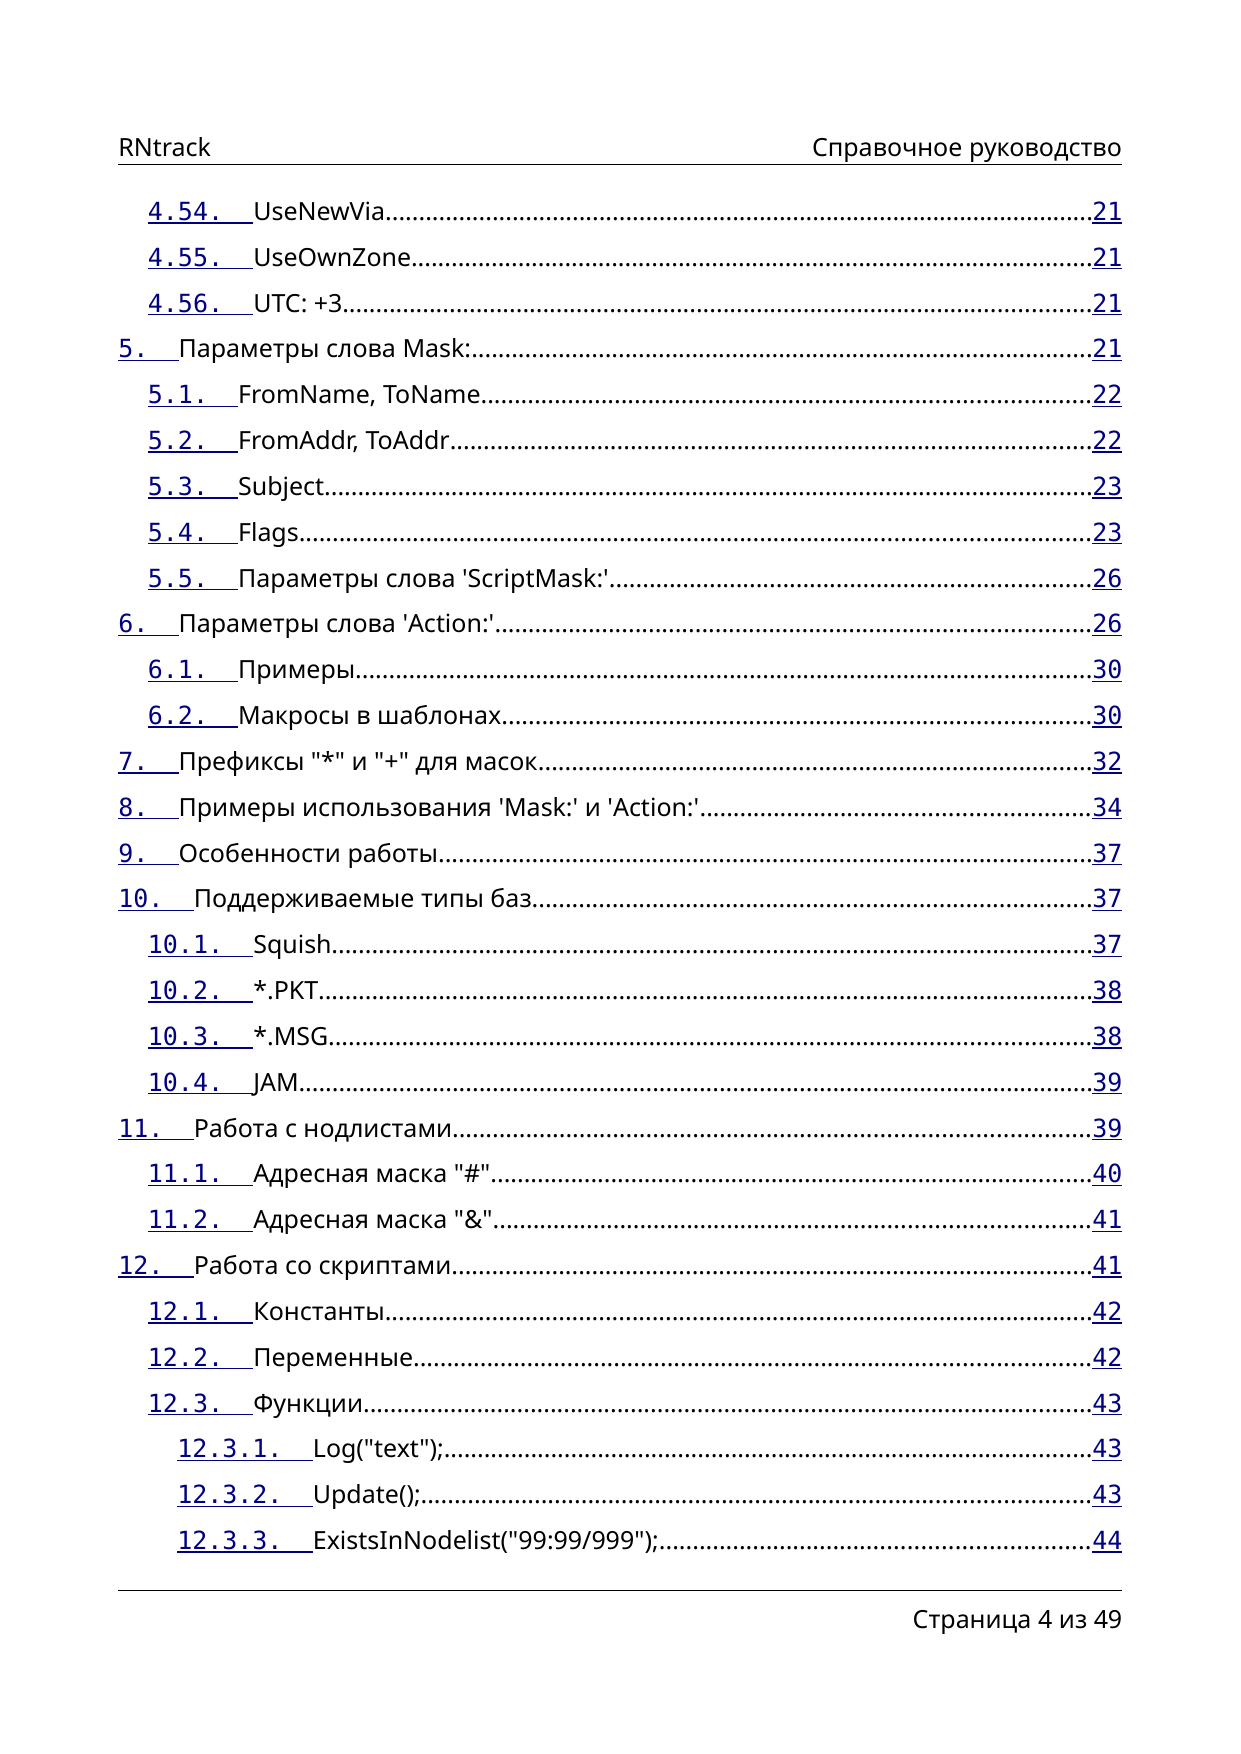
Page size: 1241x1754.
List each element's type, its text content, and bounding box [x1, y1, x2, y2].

text 12.1. Константы 42 [148, 1293, 1122, 1328]
text 10.2. *.PKT 38 [148, 973, 1122, 1007]
text 4.55. UseOwnZone 21 [148, 239, 1122, 273]
text 11. Работа с нодлистами 39 [118, 1110, 1122, 1144]
text 8. Примеры использования 'Mask:' и 'Action:' 34 [118, 789, 1122, 823]
text 4.56. UTC: +3 21 [148, 285, 1122, 319]
text 6. Параметры слова 'Action:' 26 [118, 606, 1122, 640]
text 9. Особенности работы 37 [118, 835, 1122, 869]
text 10.1. Squish 37 [148, 927, 1122, 961]
text 10.3. *.MSG 38 [148, 1018, 1122, 1053]
text 12.3.3. ExistsInNodelist("99:99/999"); 44 [177, 1523, 1122, 1557]
text 12.3. Функции 43 [148, 1385, 1122, 1419]
text 10.4. JAM 39 [148, 1064, 1122, 1098]
text 12.3.1. Log("text"); 43 [177, 1431, 1122, 1465]
text 12.2. Переменные 42 [148, 1339, 1122, 1373]
text 5.3. Subject 23 [148, 468, 1122, 503]
text 10. Поддерживаемые типы баз 37 [118, 881, 1122, 915]
text 11.2. Адресная маска "&" 41 [148, 1202, 1122, 1236]
text 5.4. Flags 23 [148, 514, 1122, 548]
text 12.3.2. Update(); 43 [177, 1477, 1122, 1511]
text 5.5. Параметры слова 'ScriptMask:' 26 [148, 560, 1122, 594]
text 5. Параметры слова Mask: 21 [118, 331, 1122, 365]
text 7. Префиксы "*" и "+" для масок 32 [118, 743, 1122, 778]
text 11.1. Адресная маска "#" 40 [148, 1156, 1122, 1190]
text 5.2. FromAddr, ToAddr 22 [148, 423, 1122, 457]
text 4.54. UseNewVia 21 [148, 193, 1122, 228]
text 12. Работа со скриптами 41 [118, 1248, 1122, 1282]
text 6.1. Примеры 30 [148, 652, 1122, 686]
text 5.1. FromName, ToName 22 [148, 377, 1122, 411]
text 6.2. Макросы в шаблонах 30 [148, 698, 1122, 732]
